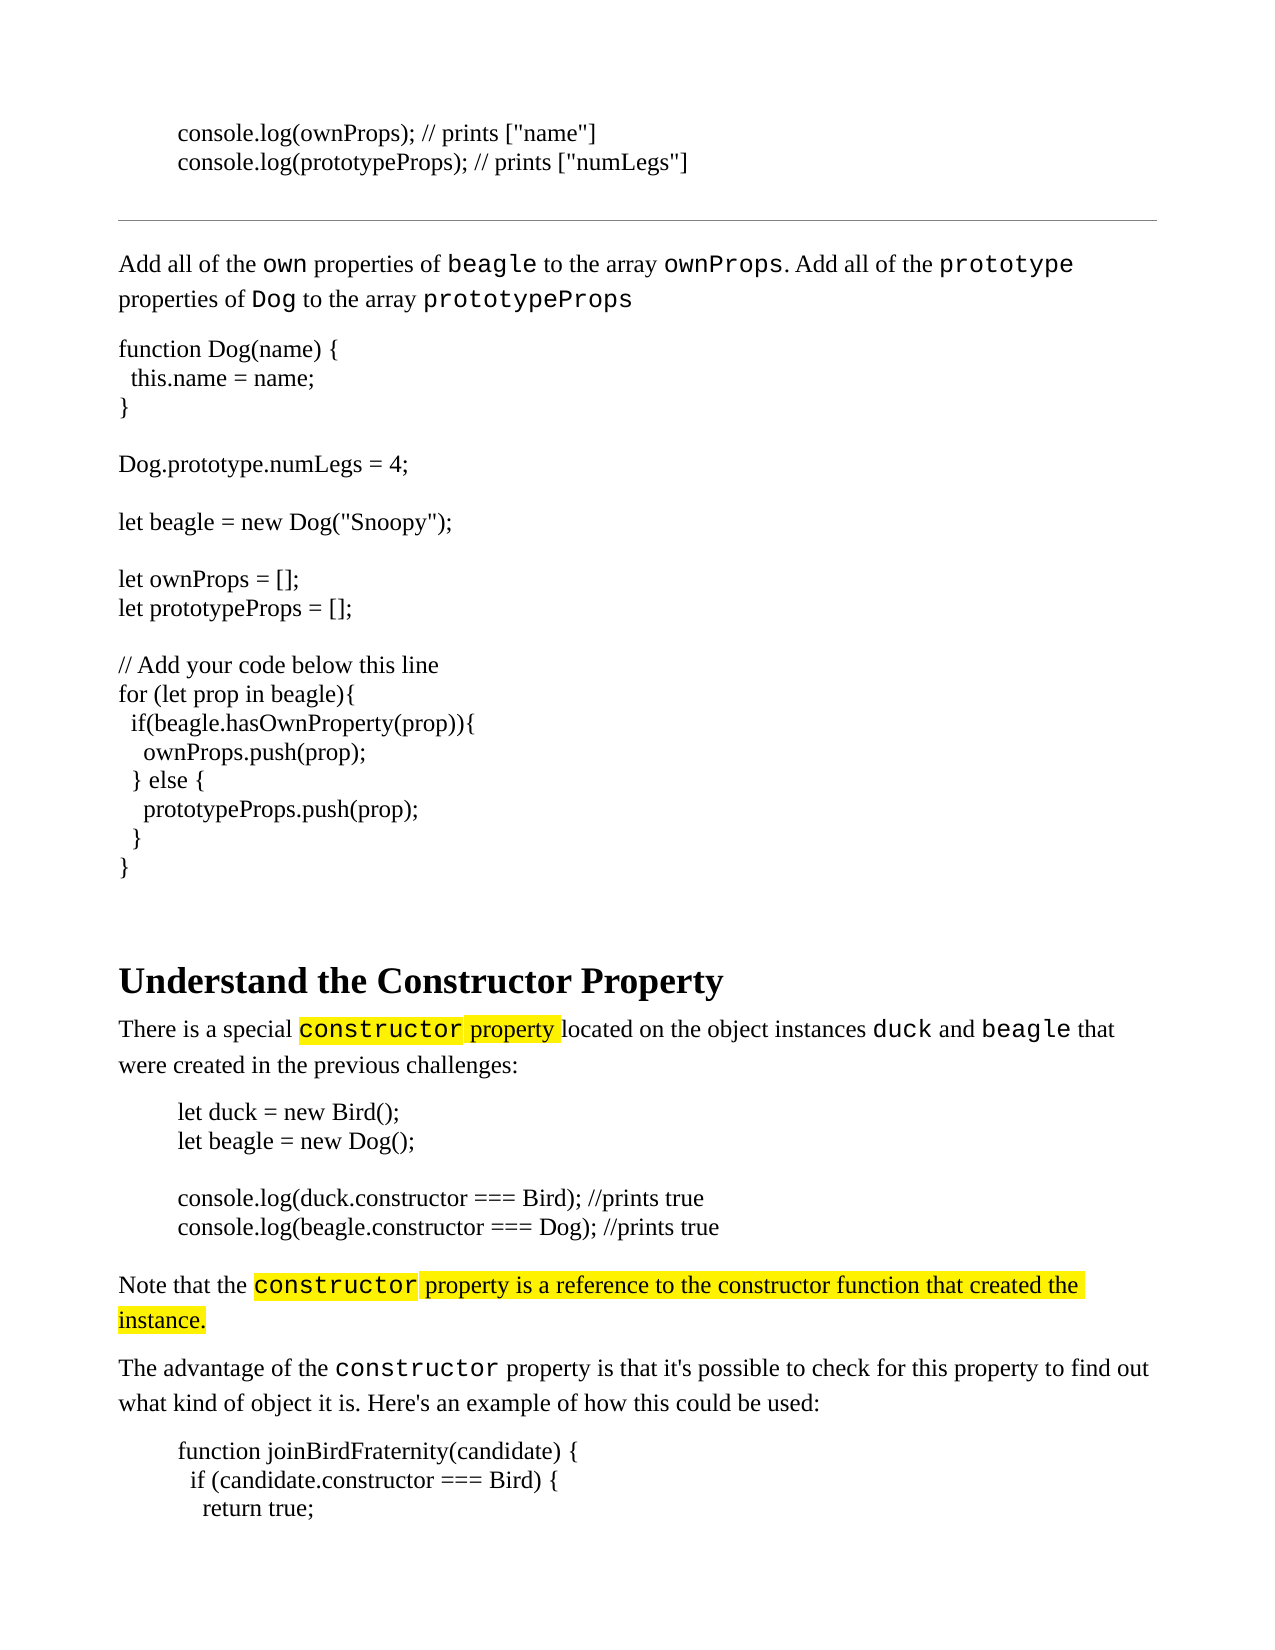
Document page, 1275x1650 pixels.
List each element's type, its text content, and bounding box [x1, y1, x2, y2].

text // Add your code below this line [118, 651, 1157, 679]
text } [118, 392, 1157, 421]
text function joinBirdFraternity(candidate) { if (candidate.constructor === Bird) { return true; [177, 1436, 1098, 1522]
text let duck = new Bird(); let beagle = new Dog(); console.log(duck.constructor === Bird); //prints true console.log(beagle.constructor === Dog); //prints true [177, 1097, 1098, 1241]
text Add all of the own properties of beagle to the array ownProps. Add all of the prototype properties of Dog to the array prototypeProps [118, 249, 1157, 315]
text Dog.prototype.numLegs = 4; [118, 449, 1157, 478]
text There is a special constructor property located on the object instances duck and beagle that were created in the previous challenges: [118, 1014, 1157, 1078]
text Note that the constructor property is a reference to the constructor function that created the instance. [118, 1271, 1157, 1334]
text } [118, 823, 1157, 852]
subtitle Understand the Constructor Property [118, 959, 1157, 1002]
text } else { [118, 766, 1157, 794]
text } [118, 852, 1157, 881]
text The advantage of the constructor property is that it's possible to check for this property to find out what kind of object it is. Here's an example of how this could be used: [118, 1353, 1157, 1417]
text for (let prop in beagle){ [118, 679, 1157, 708]
text let prototypeProps = []; [118, 593, 1157, 622]
text prototypeProps.push(prop); [118, 794, 1157, 823]
text this.name = name; [118, 363, 1157, 392]
text let ownProps = []; [118, 564, 1157, 593]
text let beagle = new Dog("Snoopy"); [118, 507, 1157, 536]
text if(beagle.hasOwnProperty(prop)){ [118, 708, 1157, 737]
text function Dog(name) { [118, 334, 1157, 363]
text ownProps.push(prop); [118, 737, 1157, 766]
text console.log(ownProps); // prints ["name"] console.log(prototypeProps); // prints ["numLegs"] [177, 118, 1098, 176]
